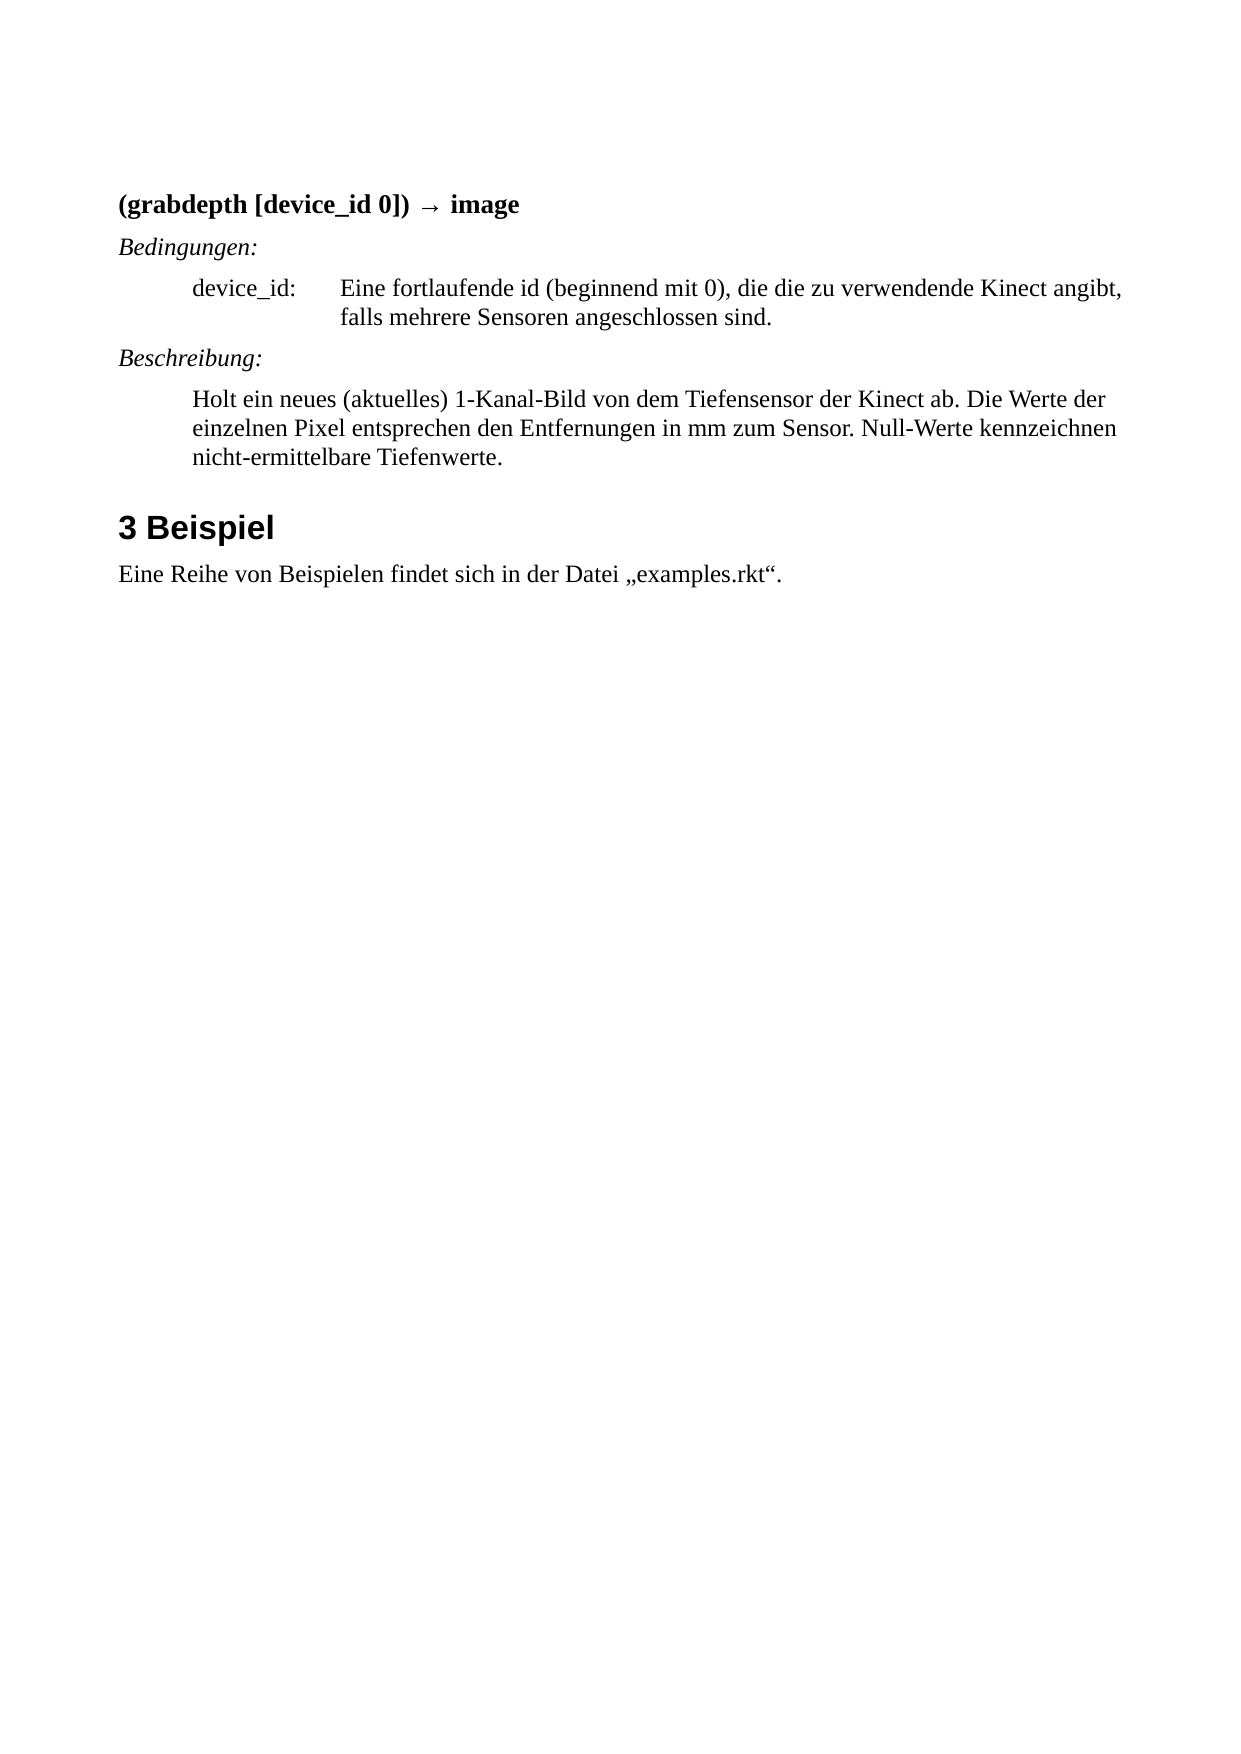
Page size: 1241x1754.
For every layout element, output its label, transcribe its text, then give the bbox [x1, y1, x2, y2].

text Beschreibung: [118, 343, 1122, 372]
subtitle 3 Beispiel [118, 508, 1122, 547]
text (grabdepth [device_id 0]) → image [118, 188, 1122, 219]
text Eine Reihe von Beispielen findet sich in der Datei „examples.rkt“. [118, 559, 1122, 588]
text Holt ein neues (aktuelles) 1-Kanal-Bild von dem Tiefensensor der Kinect ab. Die Werte der einzelnen Pixel entsprechen den Entfernungen in mm zum Sensor. Null-Werte kennzeichnen nicht-ermittelbare Tiefenwerte. [118, 384, 1122, 471]
text device_id: Eine fortlaufende id (beginnend mit 0), die die zu verwendende Kinect angibt, falls mehrere Sensoren angeschlossen sind. [118, 273, 1122, 331]
text Bedingungen: [118, 232, 1122, 261]
